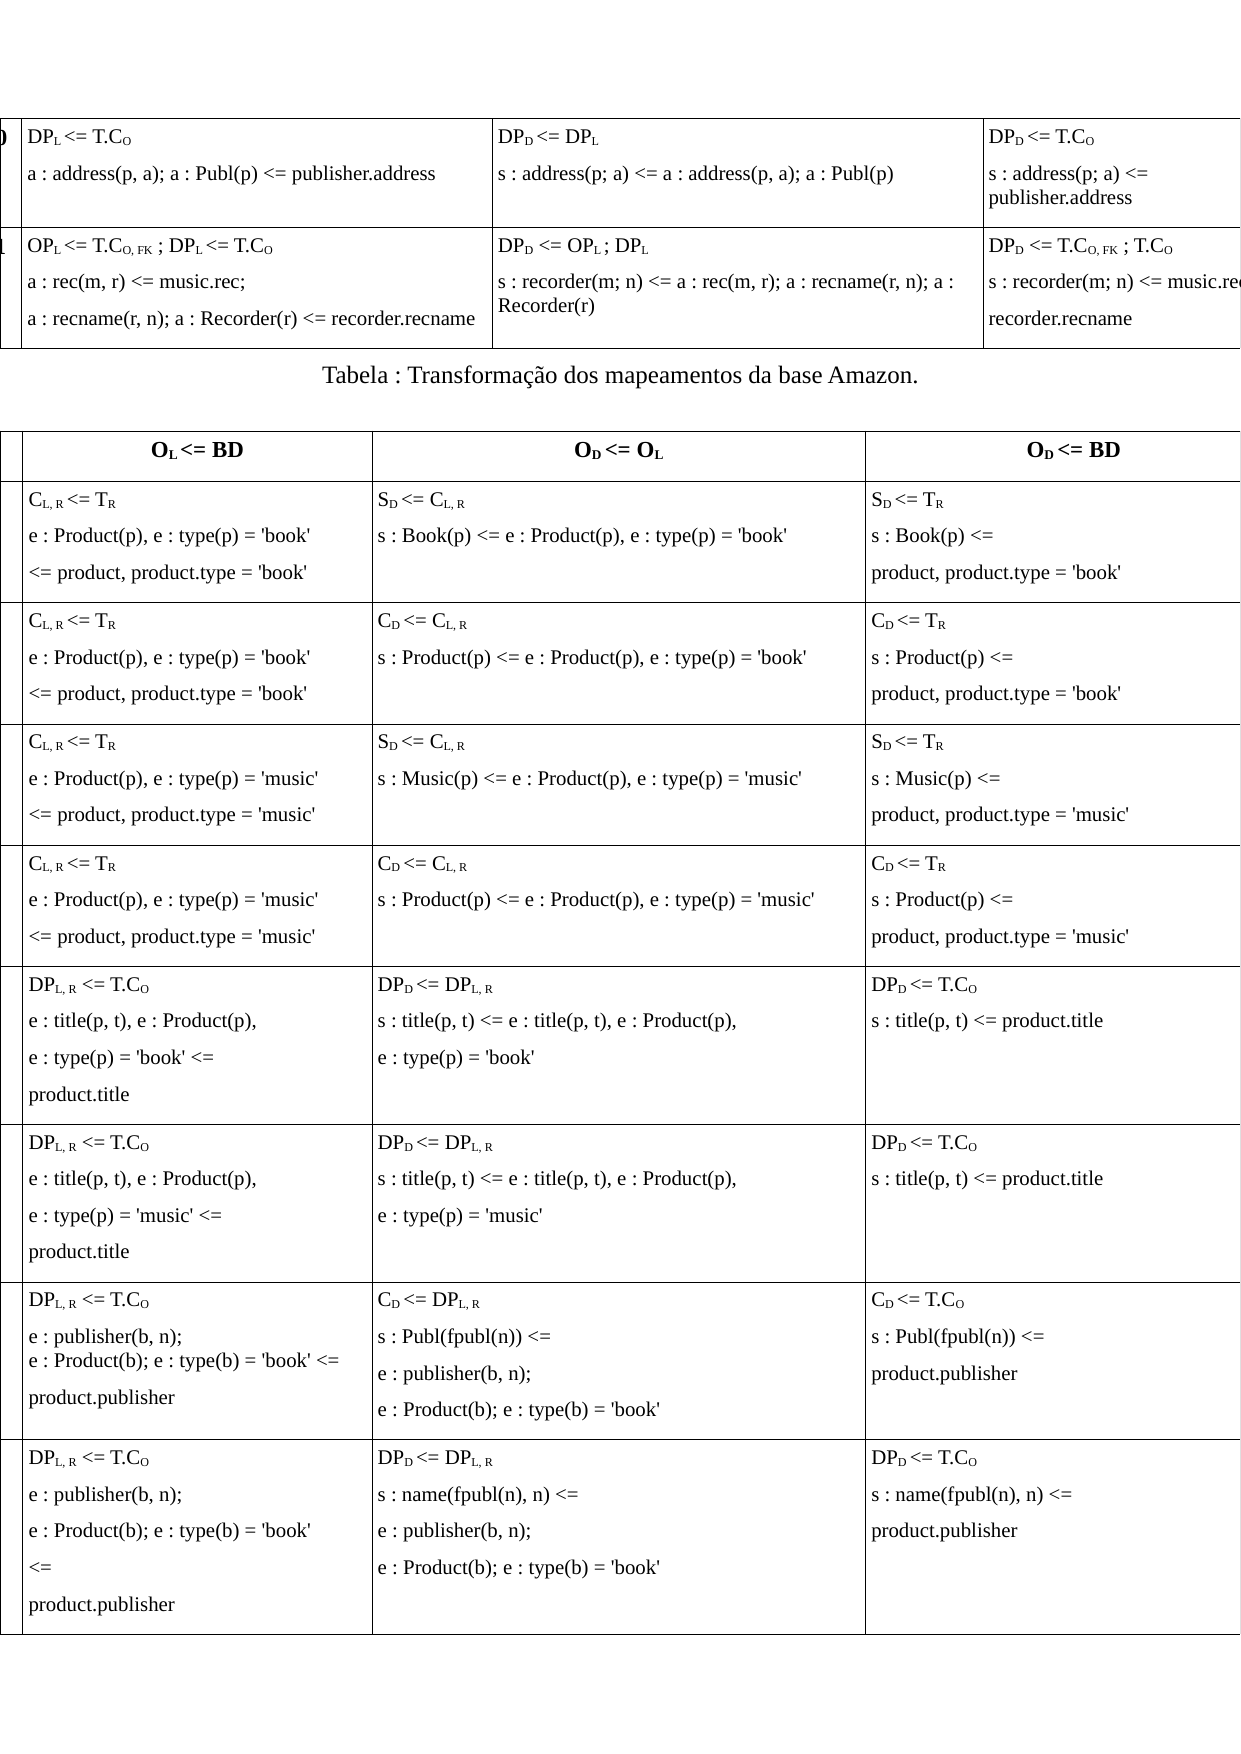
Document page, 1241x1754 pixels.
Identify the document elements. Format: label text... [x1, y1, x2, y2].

table_cell DPL <= T.CO a : address(p, a); a : Publ(p) <= publisher.address [22, 119, 492, 227]
table_cell CD <= CL, R s : Product(p) <= e : Product(p), e : type(p) = 'music' [373, 846, 865, 966]
table_header # [1, 432, 22, 481]
table_cell DPL, R <= T.CO e : title(p, t), e : Product(p), e : type(p) = 'book' <= product.title [23, 967, 372, 1124]
table_cell CD <= TR s : Product(p) <= product, product.type = 'music' [866, 846, 1240, 966]
table_cell DPD <= T.CO s : address(p; a) <= publisher.address [984, 119, 1240, 227]
table_cell #4 [1, 846, 22, 966]
table_cell CL, R <= TR e : Product(p), e : type(p) = 'book' <= product, product.type = 'book' [23, 482, 372, 602]
table_cell #5 [1, 967, 22, 1124]
table_cell CL, R <= TR e : Product(p), e : type(p) = 'book' <= product, product.type = 'book' [23, 603, 372, 723]
table_cell DPD <= DPL, R s : title(p, t) <= e : title(p, t), e : Product(p), e : type(p) = 'book' [373, 967, 865, 1124]
table_cell SD <= TR s : Music(p) <= product, product.type = 'music' [866, 725, 1240, 845]
table_cell DPD <= T.CO s : title(p, t) <= product.title [866, 967, 1240, 1124]
table_cell #8 [1, 1440, 22, 1634]
text Tabela : Transformação dos mapeamentos da base Amazon. [118, 361, 1122, 389]
table_cell DPL, R <= T.CO e : title(p, t), e : Product(p), e : type(p) = 'music' <= product.title [23, 1125, 372, 1282]
table_cell DPD <= DPL, R s : name(fpubl(n), n) <= e : publisher(b, n); e : Product(b); e : type(b) = 'book' [373, 1440, 865, 1634]
table_cell CL, R <= TR e : Product(p), e : type(p) = 'music' <= product, product.type = 'music' [23, 725, 372, 845]
table_cell CL, R <= TR e : Product(p), e : type(p) = 'music' <= product, product.type = 'music' [23, 846, 372, 966]
table_cell CD <= CL, R s : Product(p) <= e : Product(p), e : type(p) = 'book' [373, 603, 865, 723]
table_header OD <= OL [373, 432, 865, 481]
table_header OL <= BD [23, 432, 372, 481]
table_cell #11 [1, 228, 21, 348]
table_cell #6 [1, 1125, 22, 1282]
table_cell DPD <= DPL s : address(p; a) <= a : address(p, a); a : Publ(p) [493, 119, 983, 227]
table_cell #10 [1, 119, 21, 227]
table_cell #2 [1, 603, 22, 723]
table_cell CD <= DPL, R s : Publ(fpubl(n)) <= e : publisher(b, n); e : Product(b); e : type(b) = 'book' [373, 1283, 865, 1439]
table_cell #7 [1, 1283, 22, 1439]
table_cell DPL, R <= T.CO e : publisher(b, n); e : Product(b); e : type(b) = 'book' <= product.publisher [23, 1440, 372, 1634]
table_header OD <= BD [866, 432, 1240, 481]
table_cell SD <= TR s : Book(p) <= product, product.type = 'book' [866, 482, 1240, 602]
table_cell DPD <= OPL ; DPL s : recorder(m; n) <= a : rec(m, r); a : recname(r, n); a : Recorder(r) [493, 228, 983, 348]
table_cell CD <= T.CO s : Publ(fpubl(n)) <= product.publisher [866, 1283, 1240, 1439]
table_cell SD <= CL, R s : Music(p) <= e : Product(p), e : type(p) = 'music' [373, 725, 865, 845]
table_cell DPD <= DPL, R s : title(p, t) <= e : title(p, t), e : Product(p), e : type(p) = 'music' [373, 1125, 865, 1282]
table_cell #3 [1, 725, 22, 845]
table_cell DPD <= T.CO s : name(fpubl(n), n) <= product.publisher [866, 1440, 1240, 1634]
table_cell DPD <= T.CO s : title(p, t) <= product.title [866, 1125, 1240, 1282]
table_cell DPL, R <= T.CO e : publisher(b, n); e : Product(b); e : type(b) = 'book' <= product.publisher [23, 1283, 372, 1439]
table_cell DPD <= T.CO, FK ; T.CO s : recorder(m; n) <= music.rec; recorder.recname [984, 228, 1240, 348]
table_cell CD <= TR s : Product(p) <= product, product.type = 'book' [866, 603, 1240, 723]
table_cell SD <= CL, R s : Book(p) <= e : Product(p), e : type(p) = 'book' [373, 482, 865, 602]
table_cell #1 [1, 482, 22, 602]
table_cell OPL <= T.CO, FK ; DPL <= T.CO a : rec(m, r) <= music.rec; a : recname(r, n); a : Recorder(r) <= recorder.recname [22, 228, 492, 348]
